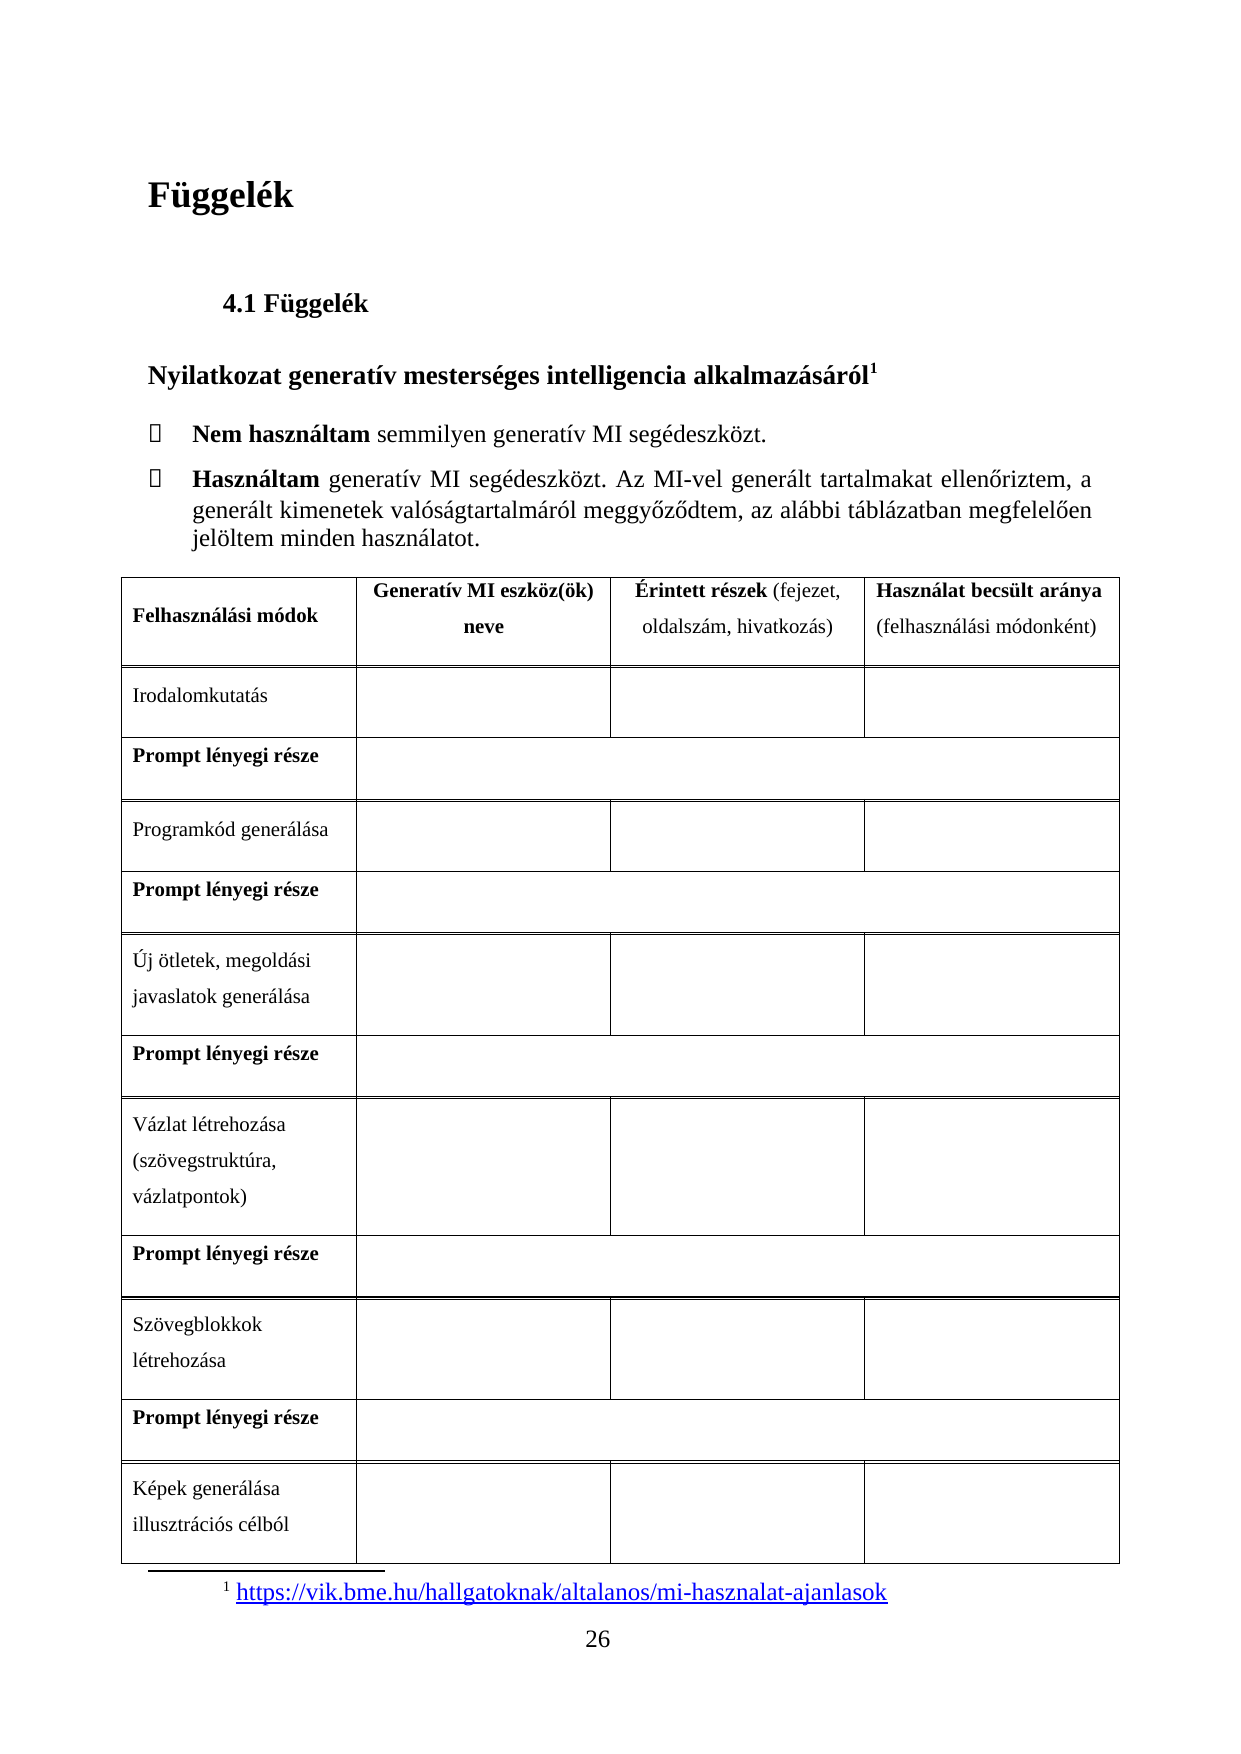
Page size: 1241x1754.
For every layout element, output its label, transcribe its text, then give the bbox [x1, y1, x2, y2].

table_header Érintett részek (fejezet, oldalszám, hivatkozás) [611, 578, 864, 665]
table_cell [865, 1099, 1119, 1235]
table_cell [357, 1400, 1119, 1460]
table_cell [357, 738, 1119, 799]
subtitle Nyilatkozat generatív mesterséges intelligencia alkalmazásáról [148, 359, 1092, 390]
table_cell [611, 668, 864, 737]
subtitle Függelék [148, 173, 1092, 216]
table_cell Irodalomkutatás [122, 668, 356, 737]
table_cell Képek generálása illusztrációs célból [122, 1464, 356, 1563]
table_cell [357, 1099, 610, 1235]
table_cell [611, 1300, 864, 1399]
table_header Használat becsült aránya (felhasználási módonként) [865, 578, 1119, 665]
table_cell [357, 668, 610, 737]
table_cell [357, 1036, 1119, 1096]
table_cell Prompt lényegi része [122, 738, 356, 799]
table_cell Prompt lényegi része [122, 1036, 356, 1096]
table_cell [357, 872, 1119, 932]
table_cell [865, 935, 1119, 1035]
table_cell Új ötletek, megoldási javaslatok generálása [122, 935, 356, 1035]
table_cell [611, 1099, 864, 1235]
table_header Generatív MI eszköz(ök) neve [357, 578, 610, 665]
table_cell Prompt lényegi része [122, 1400, 356, 1460]
table_cell [865, 802, 1119, 871]
table_cell [611, 802, 864, 871]
table_cell [865, 1464, 1119, 1563]
table_cell Vázlat létrehozása (szövegstruktúra, vázlatpontok) [122, 1099, 356, 1235]
table_cell [357, 935, 610, 1035]
text  Nem használtam semmilyen generatív MI segédeszközt. [148, 416, 1092, 450]
table_cell Programkód generálása [122, 802, 356, 871]
table_cell [865, 1300, 1119, 1399]
table_header Felhasználási módok [122, 578, 356, 665]
text  Használtam generatív MI segédeszközt. Az MI-vel generált tartalmakat ellenőriztem, a generált kimenetek valóságtartalmáról meggyőződtem, az alábbi táblázatban megfelelően jelöltem minden használatot. [148, 461, 1092, 552]
table_cell [357, 1236, 1119, 1296]
table_cell [865, 668, 1119, 737]
table_cell [357, 802, 610, 871]
table_cell [611, 935, 864, 1035]
table_cell Prompt lényegi része [122, 1236, 356, 1296]
table_cell [357, 1300, 610, 1399]
table_cell Prompt lényegi része [122, 872, 356, 932]
text https://vik.bme.hu/hallgatoknak/altalanos/mi-hasznalat-ajanlasok [148, 1577, 1092, 1606]
table_cell Szövegblokkok létrehozása [122, 1300, 356, 1399]
subtitle Függelék [148, 287, 1092, 318]
table_cell [357, 1464, 610, 1563]
table_cell [611, 1464, 864, 1563]
